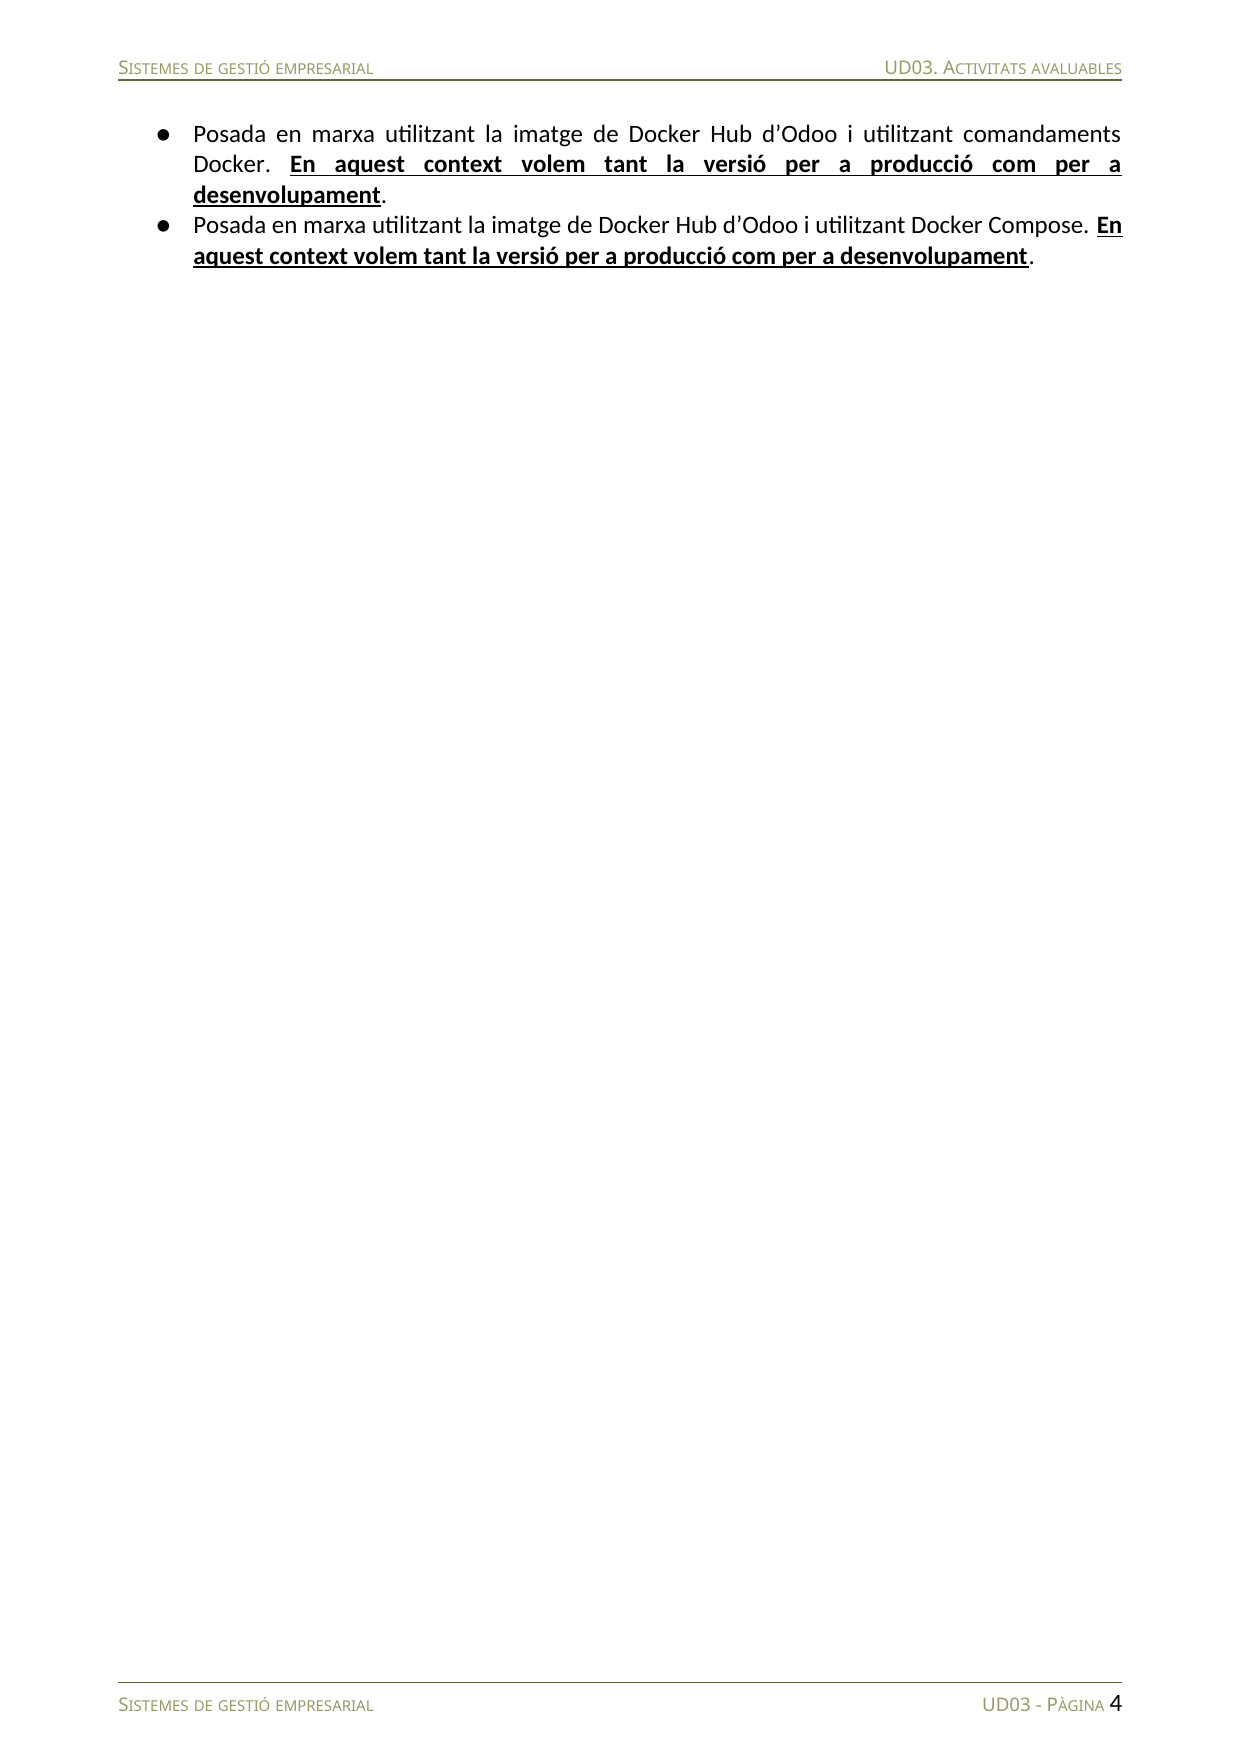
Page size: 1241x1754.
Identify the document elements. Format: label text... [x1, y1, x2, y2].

list Posada en marxa utilitzant la imatge de Docker Hub d’Odoo i utilitzant comandaments Docker. En aquest context volem tant la versió per a producció com per a desenvolupament. [156, 118, 1122, 209]
list Posada en marxa utilitzant la imatge de Docker Hub d’Odoo i utilitzant Docker Compose. En aquest context volem tant la versió per a producció com per a desenvolupament. [156, 209, 1122, 271]
